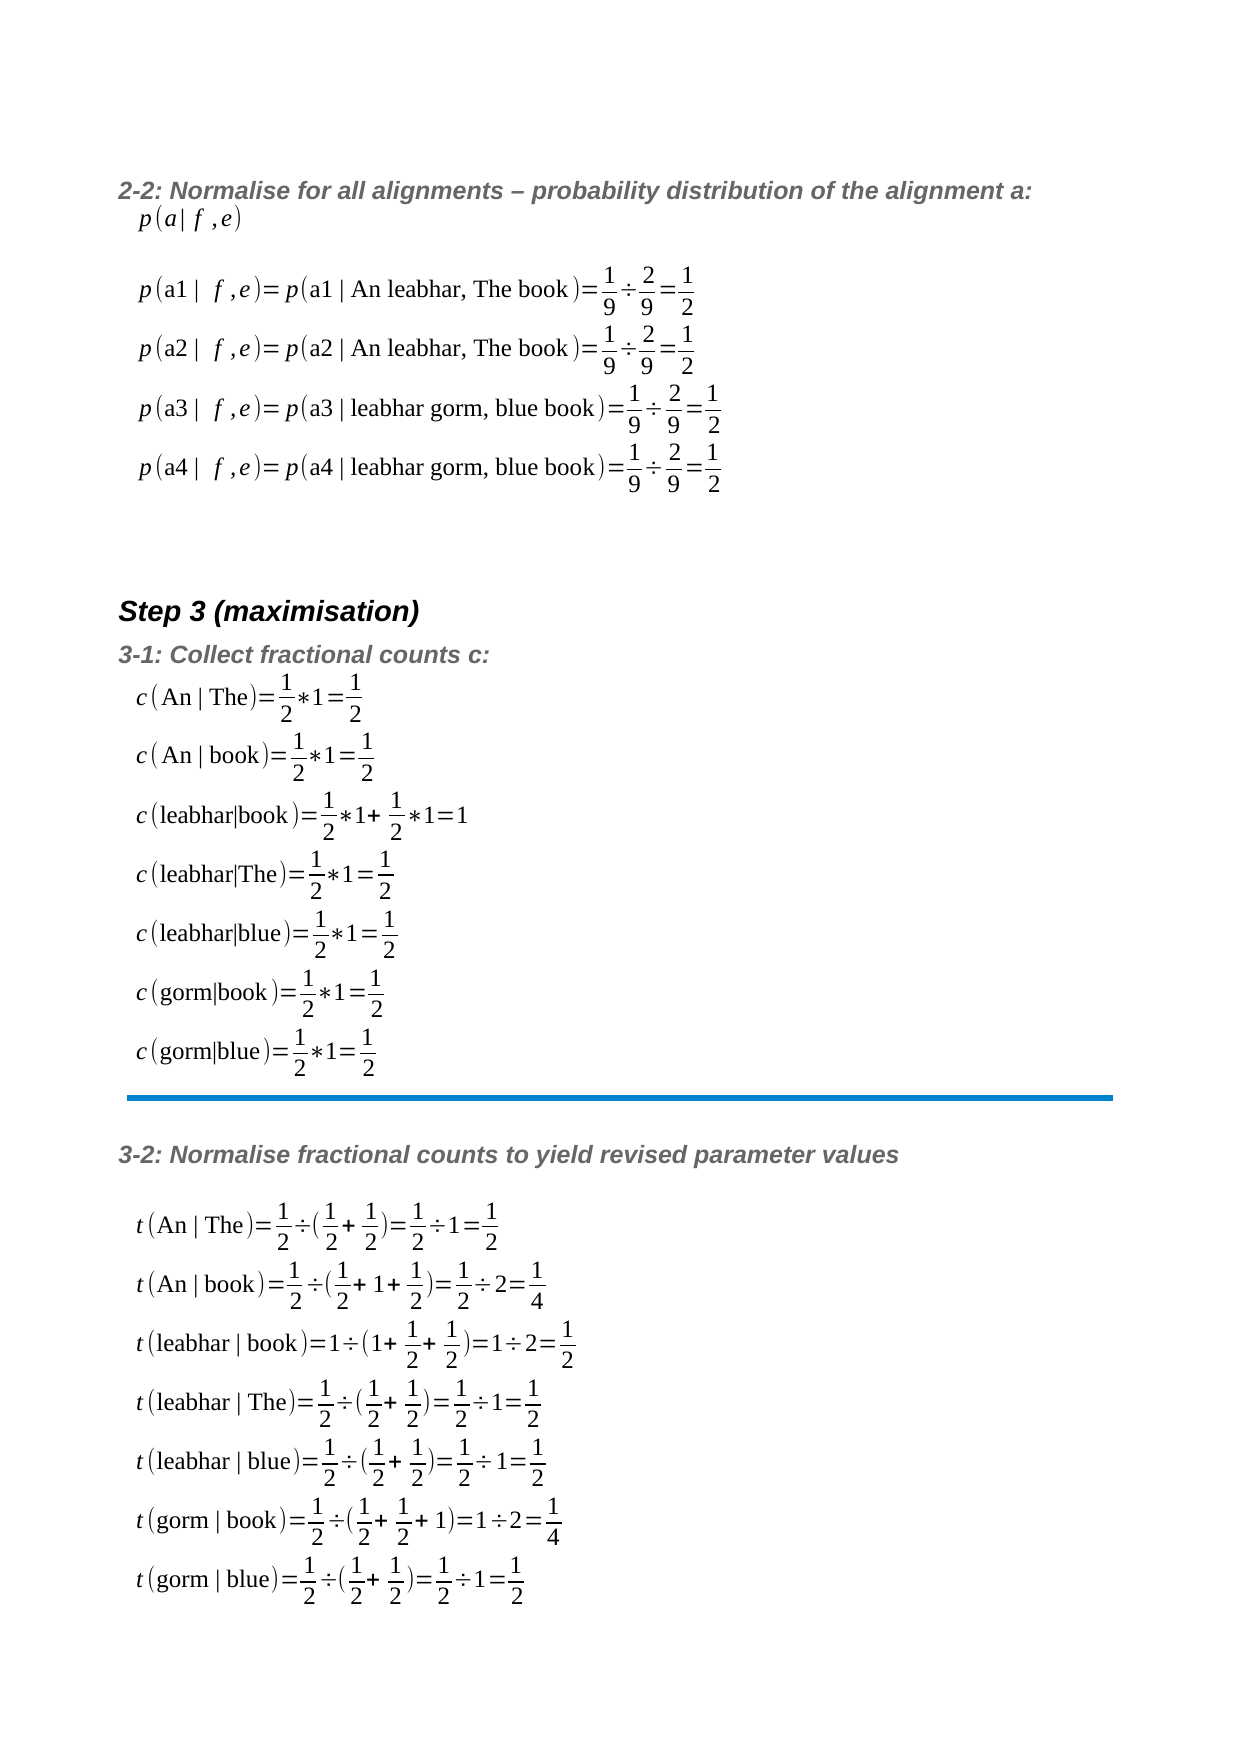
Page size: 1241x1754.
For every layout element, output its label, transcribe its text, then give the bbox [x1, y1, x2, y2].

subtitle Step 3 (maximisation) [118, 594, 1122, 628]
text 2-2: Normalise for all alignments – probability distribution of the alignment a: [118, 176, 1122, 233]
text 3-1: Collect fractional counts c: [118, 640, 1122, 669]
text 3-2: Normalise fractional counts to yield revised parameter values [118, 1140, 1122, 1168]
